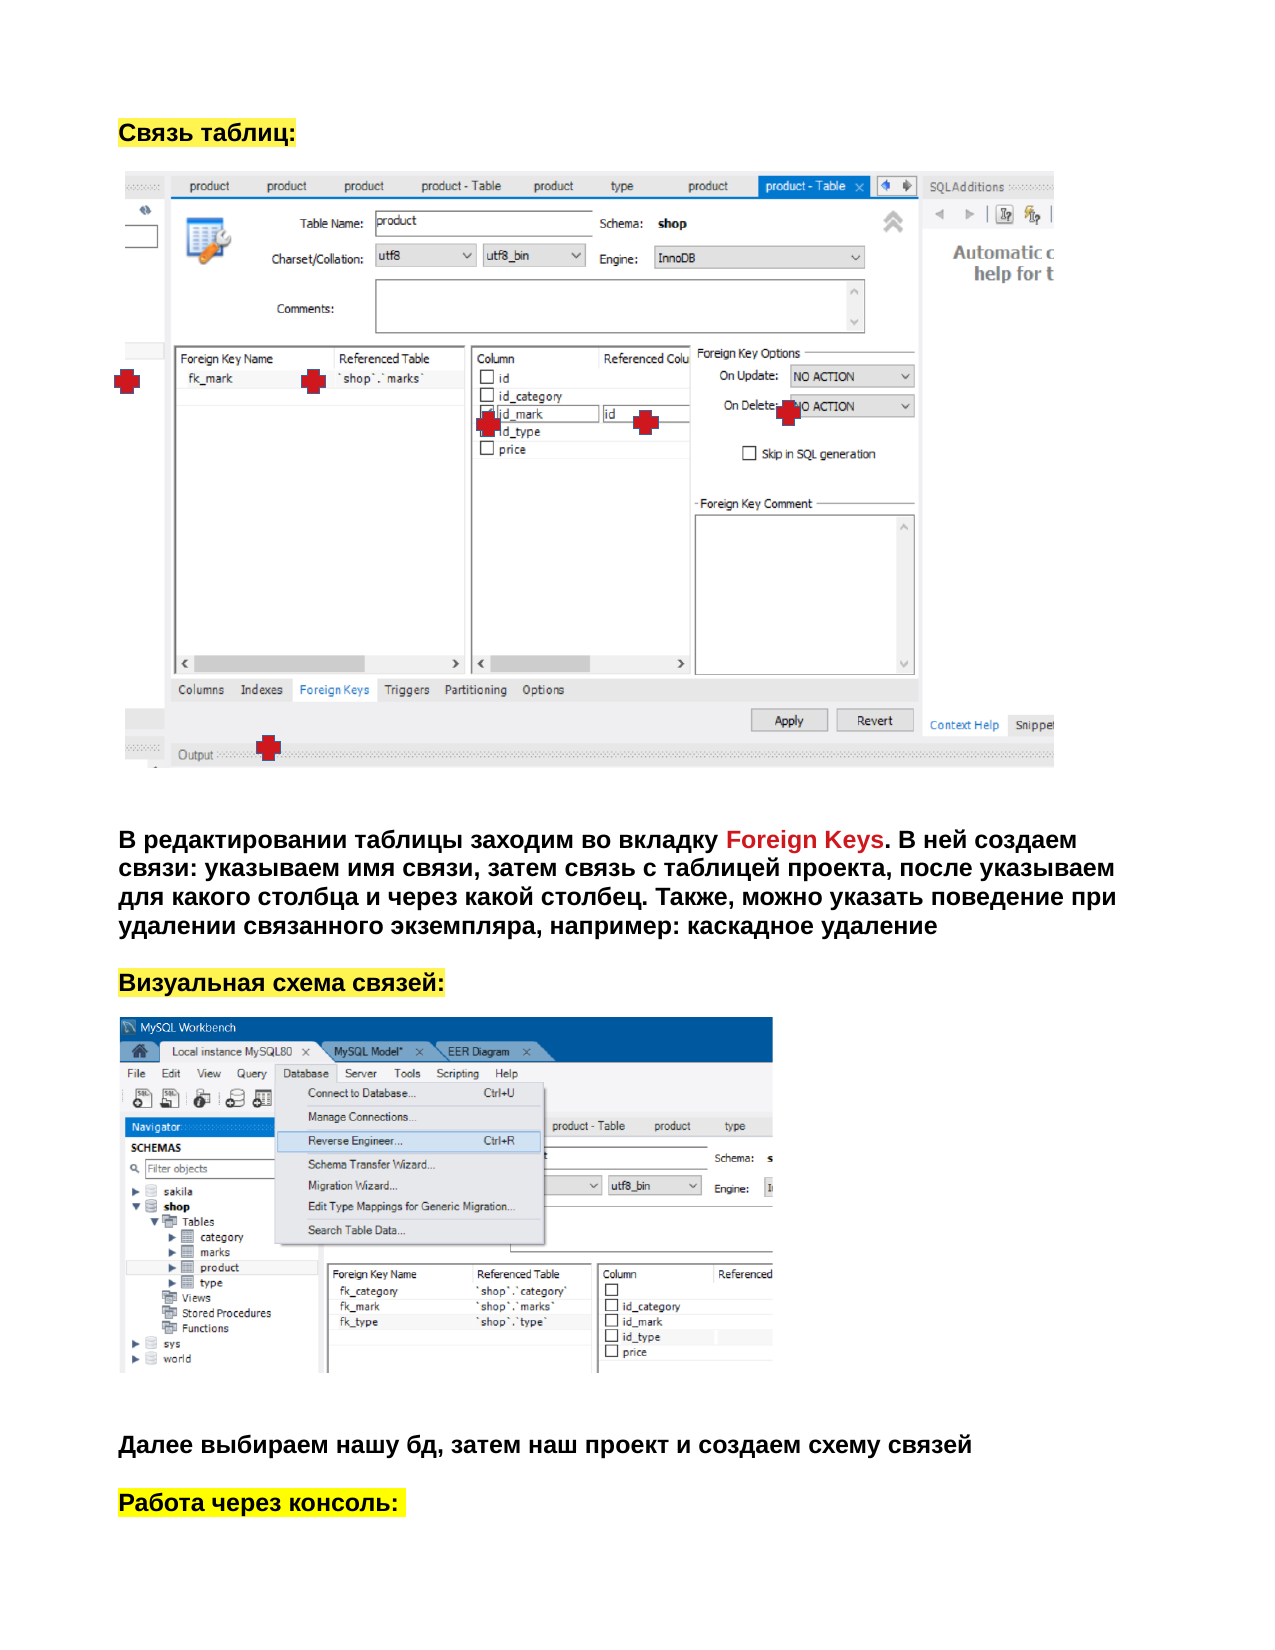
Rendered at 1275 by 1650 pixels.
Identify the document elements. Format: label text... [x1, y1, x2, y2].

text Визуальная схема связей: [118, 968, 1157, 997]
picture [125, 171, 758, 768]
text Связь таблиц: [118, 118, 1157, 147]
text В редактировании таблицы заходим во вкладку Foreign Keys. В ней создаем связи: указываем имя связи, затем связь с таблицей проекта, после указываем для какого столбца и через какой столбец. Также, можно указать поведение при удалении связанного экземпляра, например: каскадное удаление [118, 824, 1157, 939]
text Работа через консоль: [118, 1488, 1157, 1517]
text Далее выбираем нашу бд, затем наш проект и создаем схему связей [118, 1431, 1157, 1459]
